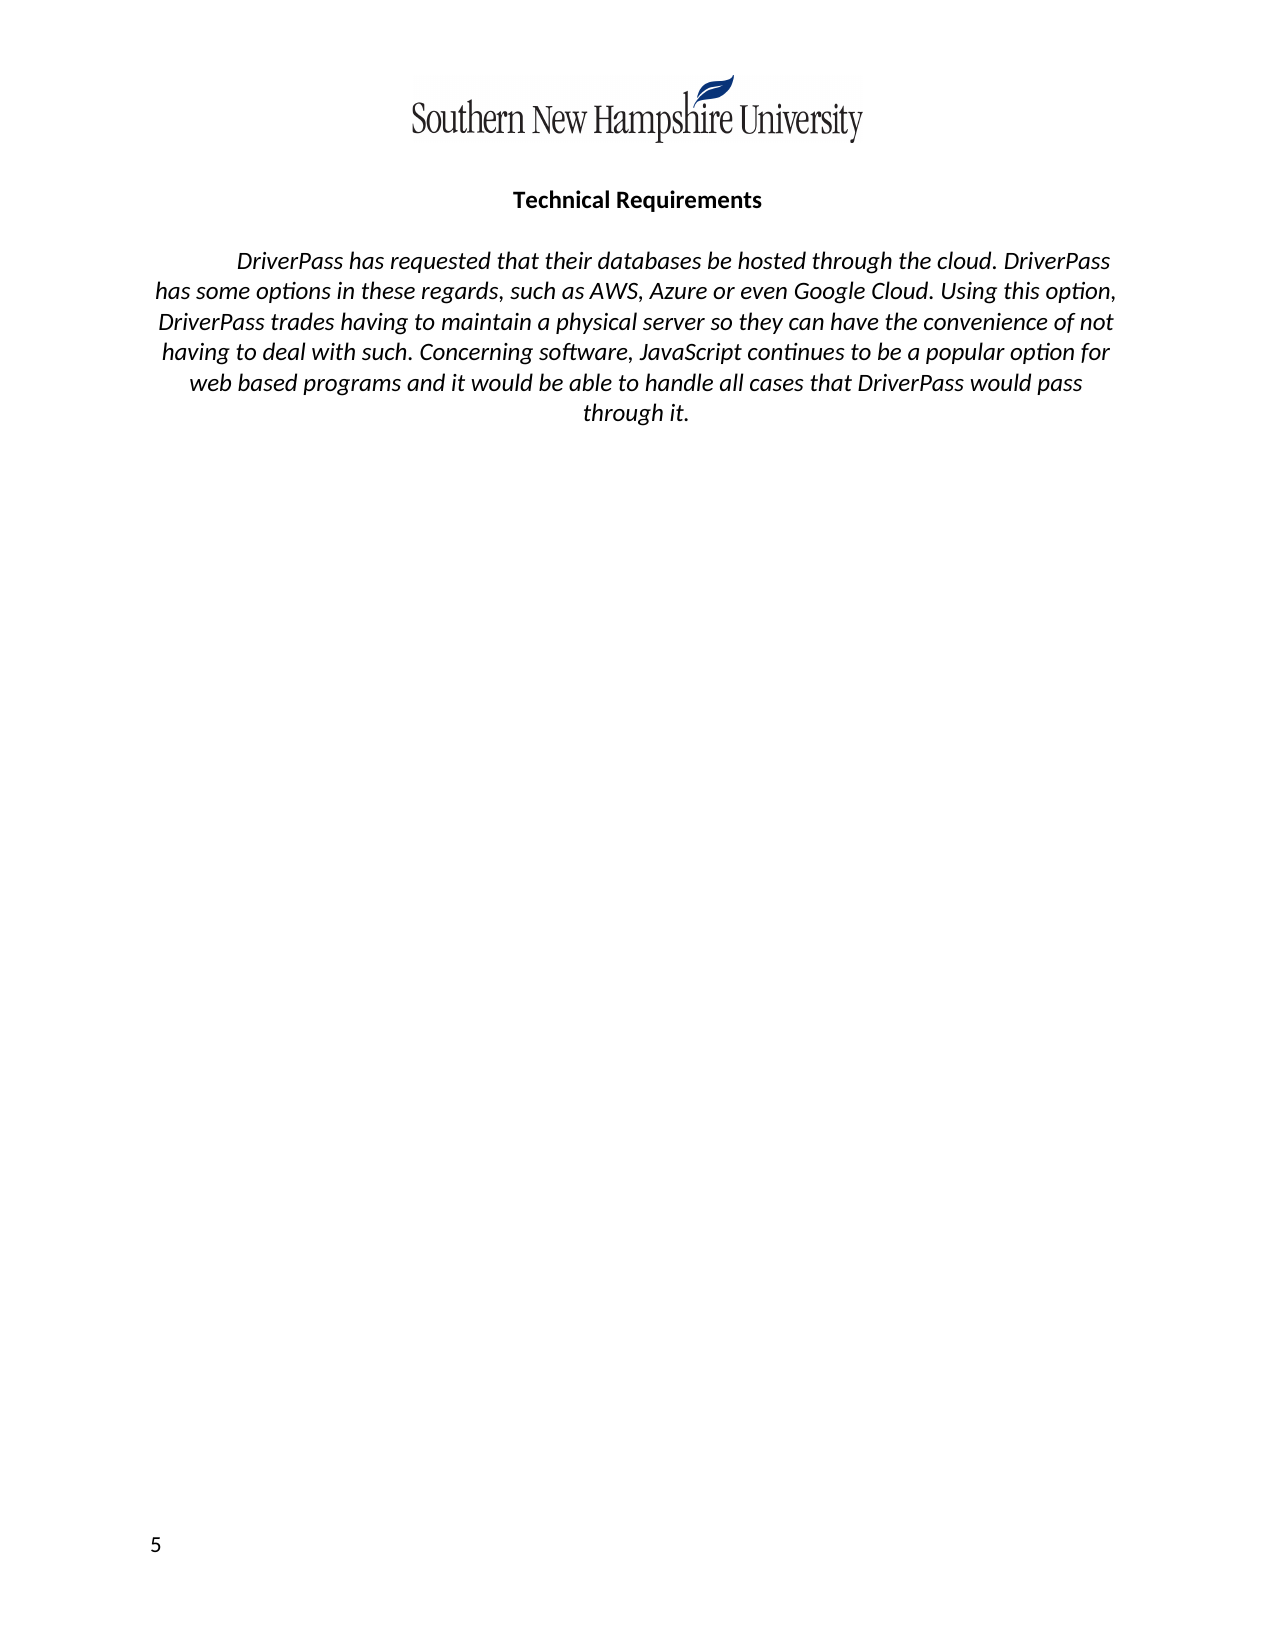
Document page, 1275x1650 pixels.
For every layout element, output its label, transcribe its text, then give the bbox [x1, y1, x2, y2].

subtitle Technical Requirements DriverPass has requested that their databases be hosted through the cloud. DriverPass has some options in these regards, such as AWS, Azure or even Google Cloud. Using this option, DriverPass trades having to maintain a physical server so they can have the convenience of not having to deal with such. Concerning software, JavaScript continues to be a popular option for web based programs and it would be able to handle all cases that DriverPass would pass through it. [150, 184, 1125, 428]
picture [412, 75, 863, 143]
